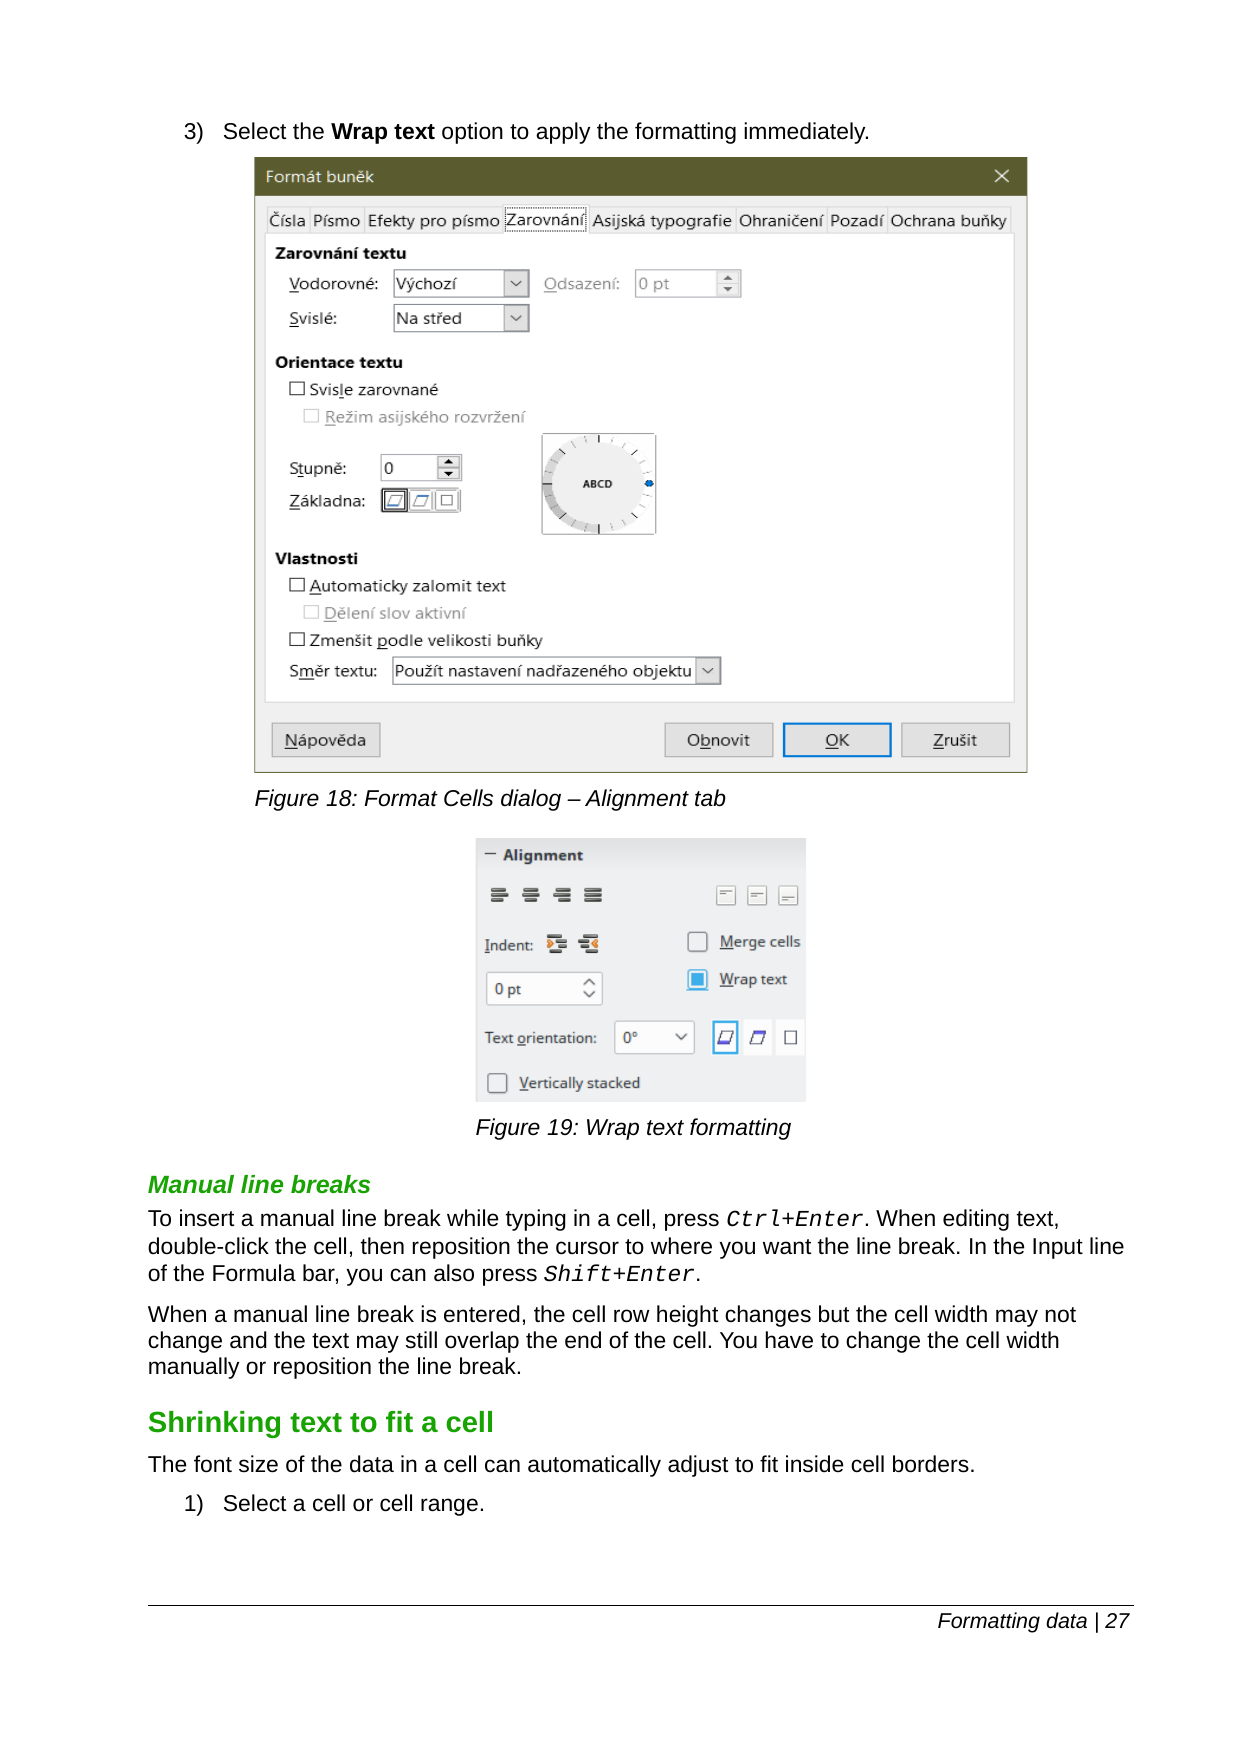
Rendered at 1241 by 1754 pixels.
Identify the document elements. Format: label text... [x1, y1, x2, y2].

picture [254, 157, 1028, 773]
subtitle Manual line breaks [148, 1170, 1134, 1199]
text Figure 19: Wrap text formatting [475, 1114, 806, 1140]
text To insert a manual line break while typing in a cell, press Ctrl+Enter. When editing text, double-click the cell, then reposition the cursor to where you want the line break. In the Input line of the Formula bar, you can also press Shift+Enter. [148, 1205, 1134, 1288]
text When a manual line break is entered, the cell row height changes but the cell width may not change and the text may still overlap the end of the cell. You have to change the cell width manually or reposition the line break. [148, 1301, 1134, 1379]
text The font size of the data in a cell can automatically adjust to fit inside cell borders. [148, 1451, 1134, 1477]
picture [475, 838, 807, 1102]
subtitle Shrinking text to fit a cell [148, 1404, 1134, 1438]
text Figure 18: Format Cells dialog – Alignment tab [254, 785, 1027, 811]
list Select the Wrap text option to apply the formatting immediately. [204, 118, 1134, 144]
list Select a cell or cell range. [204, 1489, 1134, 1516]
